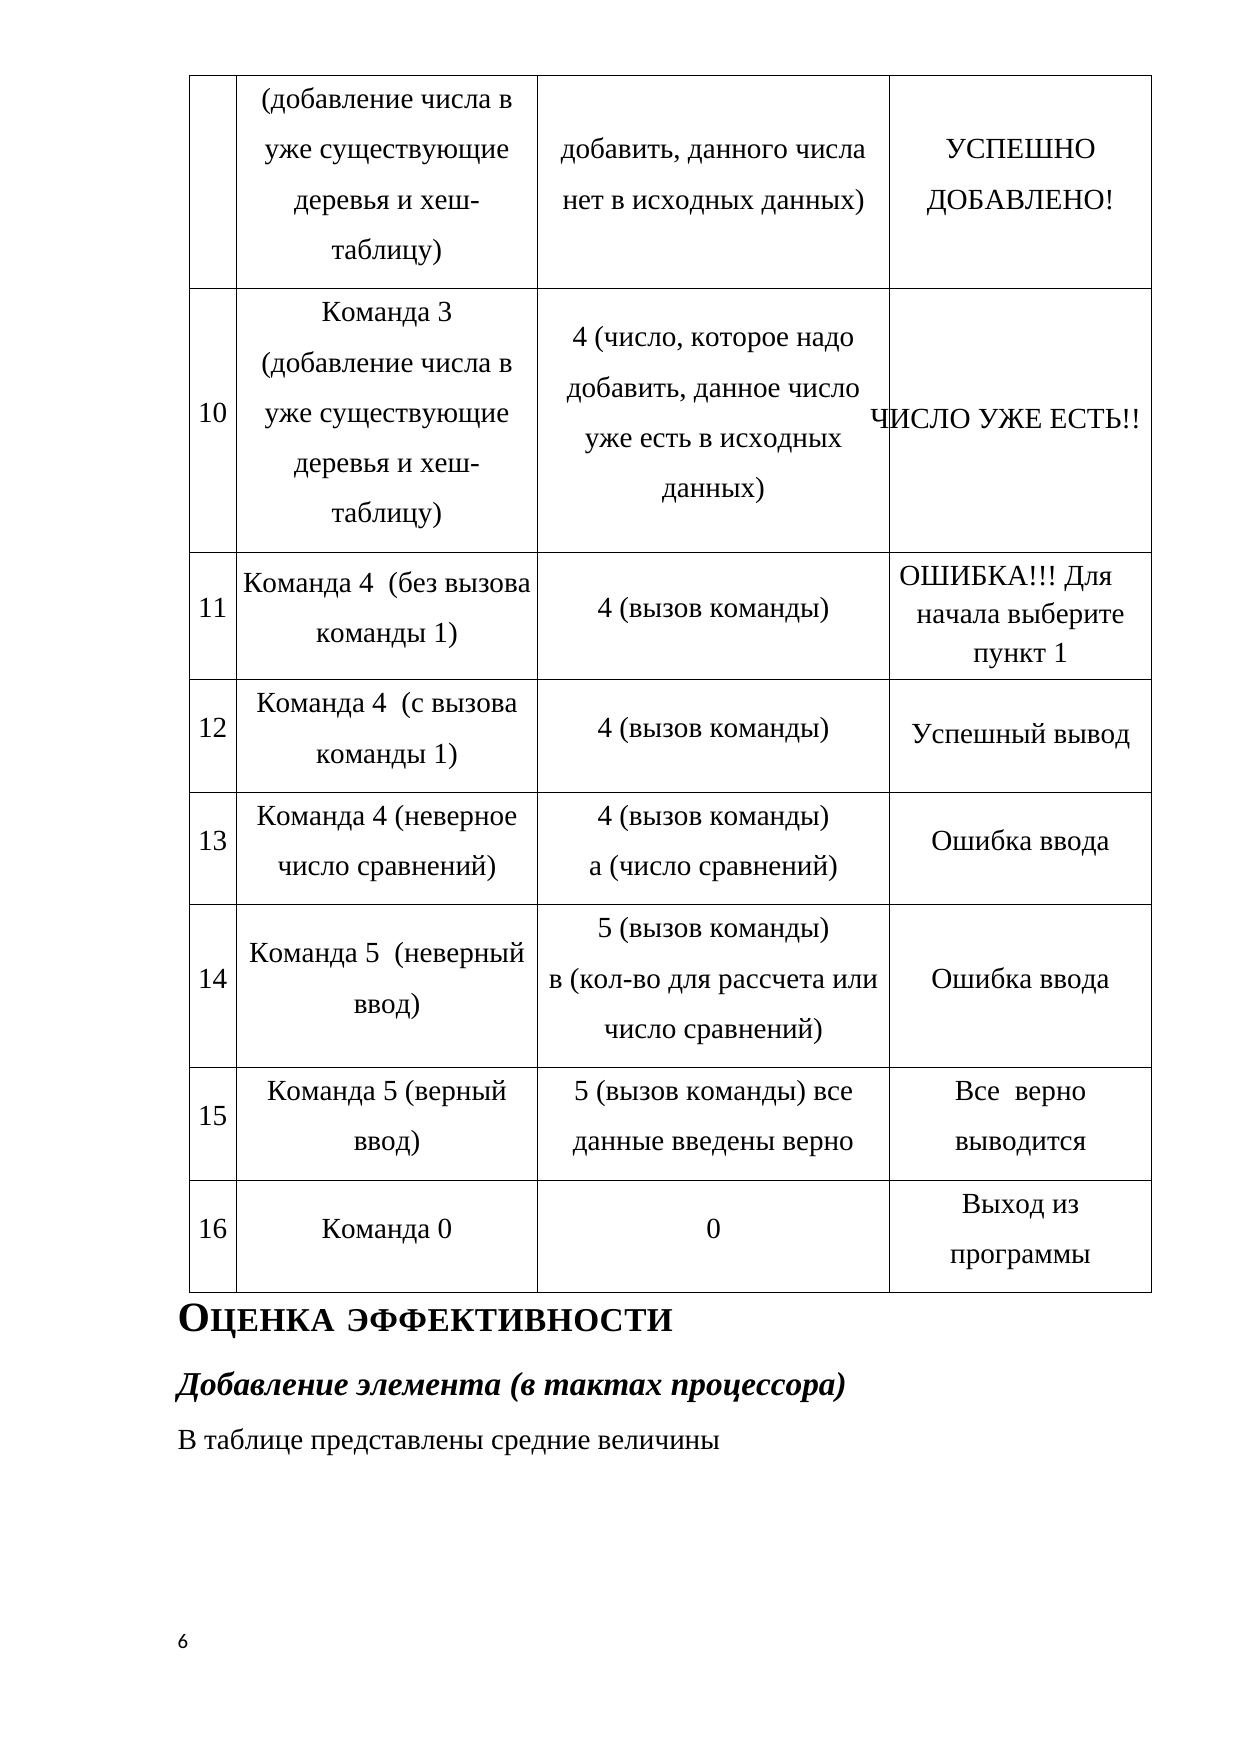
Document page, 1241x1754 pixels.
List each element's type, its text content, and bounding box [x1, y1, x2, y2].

table_cell Ошибка ввода [890, 793, 1151, 904]
table_cell 13 [190, 793, 236, 904]
table_cell 4 (вызов команды) [538, 680, 889, 792]
table_cell Ошибка ввода [890, 905, 1151, 1067]
subtitle Оценка эффективности [177, 1292, 1152, 1340]
table_cell 4 (вызов команды) а (число сравнений) [538, 793, 889, 904]
table_cell Команда 4 (неверное число сравнений) [237, 793, 537, 904]
table_cell 4 (число, которое надо добавить, данное число уже есть в исходных данных) [538, 289, 889, 552]
table_cell 0 [538, 1181, 889, 1292]
table_cell Команда 4 (без вызова команды 1) [237, 553, 537, 679]
table_cell УСПЕШНО ДОБАВЛЕНО! [890, 76, 1151, 288]
table_cell 14 [190, 905, 236, 1067]
table_cell 4 (вызов команды) [538, 553, 889, 679]
table_cell Команда 0 [237, 1181, 537, 1292]
text В таблице представлены средние величины [177, 1422, 1152, 1455]
table_cell 15 [190, 1068, 236, 1179]
table_cell 16 [190, 1181, 236, 1292]
table_cell добавить, данного числа нет в исходных данных) [538, 76, 889, 288]
table_cell 12 [190, 680, 236, 792]
table_cell 11 [190, 553, 236, 679]
table_cell Выход из программы [890, 1181, 1151, 1292]
table_cell 10 [190, 289, 236, 552]
table_cell Успешный вывод [890, 680, 1151, 792]
table_cell Команда 5 (неверный ввод) [237, 905, 537, 1067]
table_cell 5 (вызов команды) все данные введены верно [538, 1068, 889, 1179]
table_cell Команда 4 (с вызова команды 1) [237, 680, 537, 792]
table_cell ЧИСЛО УЖЕ ЕСТЬ!! [890, 289, 1151, 552]
table_cell Команда 5 (верный ввод) [237, 1068, 537, 1179]
table_cell Команда 3 (добавление числа в уже существующие деревья и хеш-таблицу) [237, 289, 537, 552]
table_cell (добавление числа в уже существующие деревья и хеш-таблицу) [237, 76, 537, 288]
table_cell Все верно выводится [890, 1068, 1151, 1179]
text Добавление элемента (в тактах процессора) [177, 1364, 1152, 1403]
table_cell 5 (вызов команды) в (кол-во для рассчета или число сравнений) [538, 905, 889, 1067]
table_cell [190, 76, 236, 288]
table_cell ОШИБКА!!! Для начала выберите пункт 1 [890, 553, 1151, 679]
